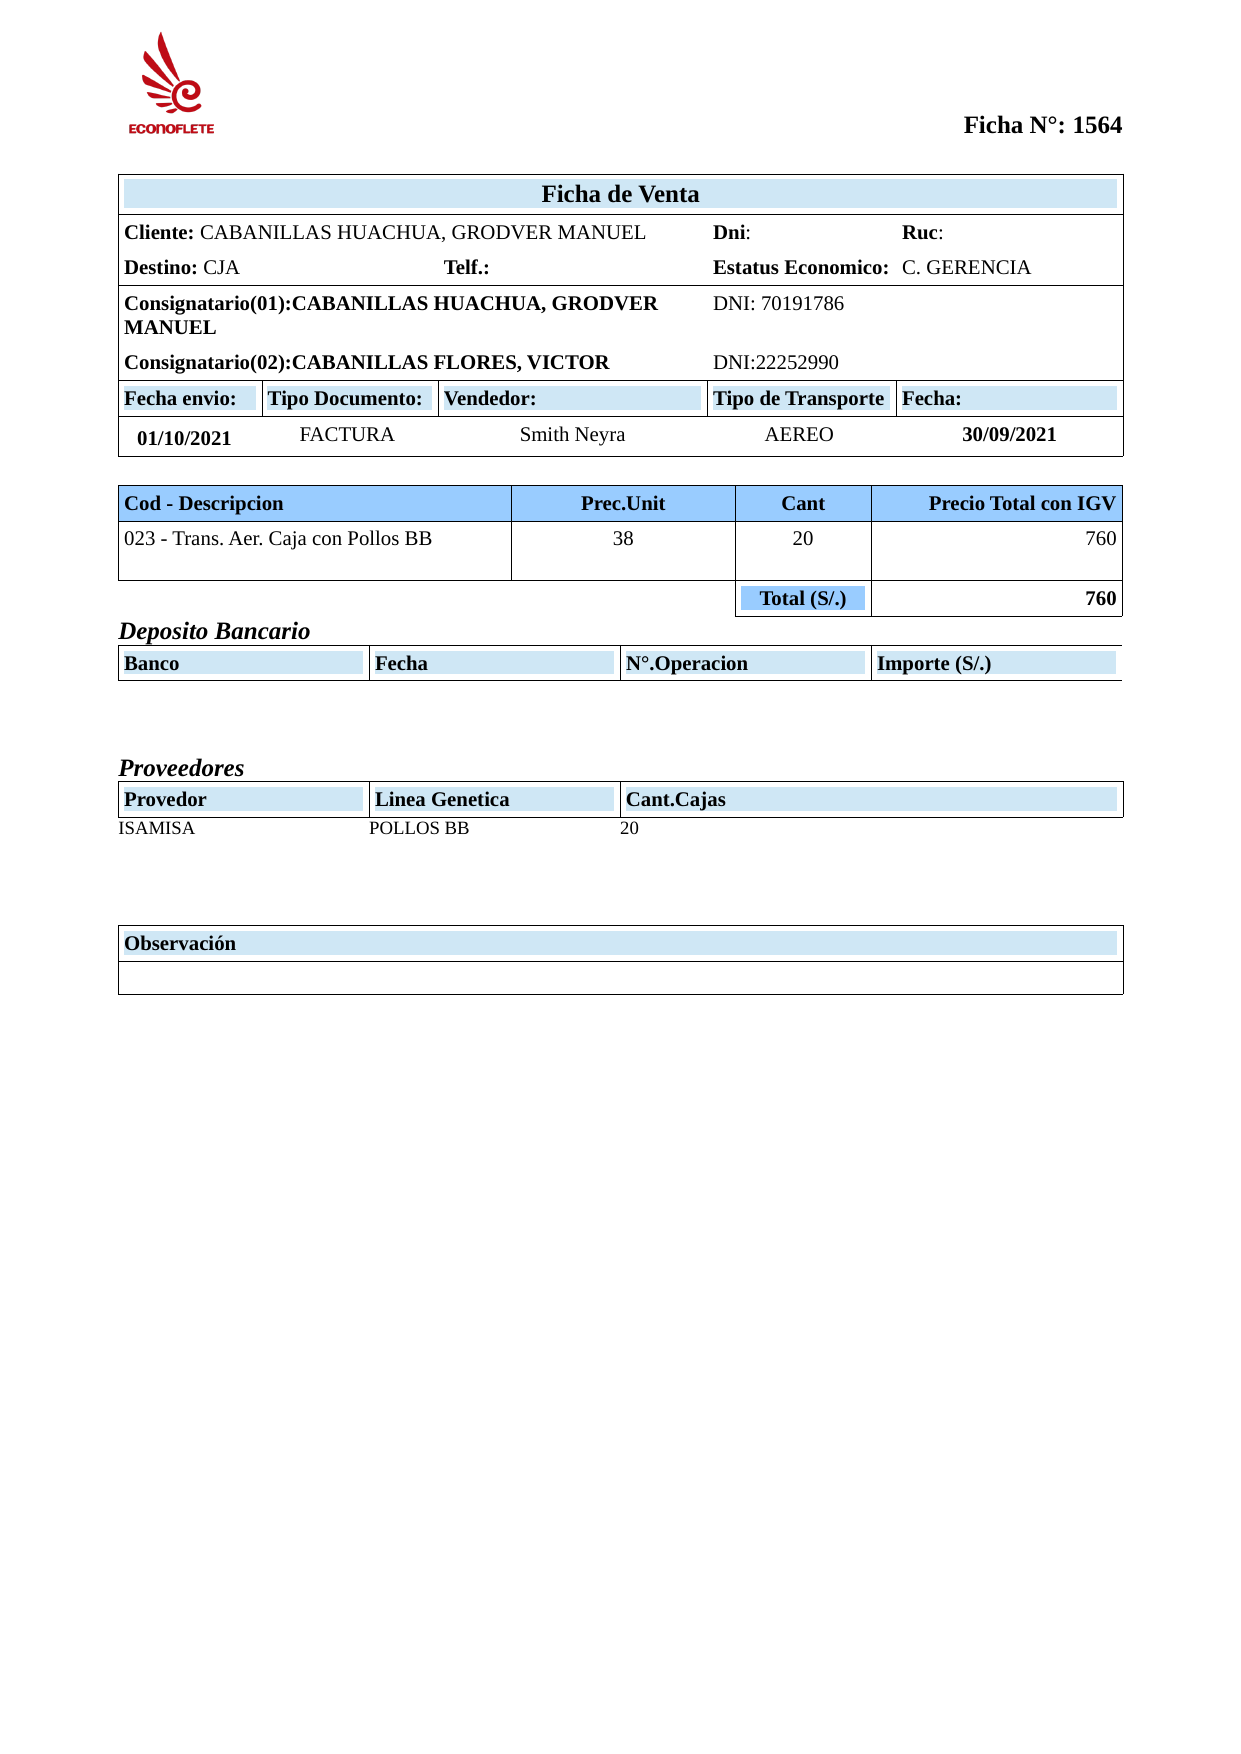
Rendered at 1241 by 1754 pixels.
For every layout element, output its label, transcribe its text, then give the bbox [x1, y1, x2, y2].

table_cell Tipo Documento: [263, 381, 438, 416]
table_cell 760 [872, 581, 1122, 616]
table_cell Fecha: [897, 381, 1123, 416]
table_cell [118, 882, 369, 903]
table_cell Destino: CJA [119, 249, 438, 285]
table_cell [620, 729, 871, 753]
table_cell [369, 681, 620, 704]
table_cell 30/09/2021 [896, 417, 1123, 456]
table_cell [620, 839, 1123, 860]
table_cell 760 [872, 522, 1122, 580]
table_cell DNI:22252990 [707, 345, 1123, 380]
text Proveedores [118, 753, 1122, 781]
table_cell [620, 903, 1123, 925]
table_cell Dni: [707, 215, 896, 249]
table_header Precio Total con IGV [872, 486, 1122, 521]
table_cell [118, 705, 369, 728]
table_cell [118, 581, 511, 616]
table_header Cod - Descripcion [119, 486, 511, 521]
table_header Linea Genetica [370, 782, 620, 817]
table_cell C. GERENCIA [896, 249, 1123, 285]
table_header Ficha de Venta [119, 175, 1123, 214]
table_header Fecha [370, 646, 620, 680]
table_cell [620, 860, 1123, 882]
table_cell ISAMISA [118, 818, 369, 839]
table_cell 20 [620, 818, 1123, 839]
table_cell POLLOS BB [369, 818, 620, 839]
table_cell [369, 882, 620, 903]
table_cell Vendedor: [439, 381, 707, 416]
table_cell DNI: 70191786 [707, 286, 1123, 344]
table_cell [620, 705, 871, 728]
table_cell AEREO [707, 417, 896, 456]
table_cell Consignatario(01):CABANILLAS HUACHUA, GRODVER MANUEL [119, 286, 707, 344]
table_cell Total (S/.) [736, 581, 871, 616]
table_header Banco [119, 646, 369, 680]
table_cell Telf.: [438, 249, 707, 285]
table_cell 38 [512, 522, 735, 580]
table_header Cant [736, 486, 871, 521]
table_cell [871, 705, 1122, 728]
text Deposito Bancario [118, 616, 1122, 645]
table_cell FACTURA [262, 417, 438, 456]
table_cell 023 - Trans. Aer. Caja con Pollos BB [119, 522, 511, 580]
table_cell [369, 729, 620, 753]
table_cell [511, 581, 735, 616]
table_cell [118, 903, 369, 925]
table_cell [369, 839, 620, 860]
table_cell [118, 681, 369, 704]
table_cell 01/10/2021 [119, 417, 262, 456]
table_cell Tipo de Transporte [708, 381, 896, 416]
table_cell Cliente: CABANILLAS HUACHUA, GRODVER MANUEL [119, 215, 707, 249]
table_cell [369, 903, 620, 925]
table_cell Ruc: [896, 215, 1123, 249]
table_cell [118, 860, 369, 882]
table_header Cant.Cajas [621, 782, 1123, 817]
table_header Observación [119, 926, 1123, 961]
table_cell [871, 681, 1122, 704]
picture [118, 31, 225, 134]
table_cell Smith Neyra [438, 417, 707, 456]
table_cell [369, 705, 620, 728]
table_header Importe (S/.) [872, 646, 1122, 680]
table_header Provedor [119, 782, 369, 817]
table_header N°.Operacion [621, 646, 871, 680]
table_cell [871, 729, 1122, 753]
table_cell [118, 839, 369, 860]
table_cell [119, 962, 1123, 994]
table_cell [620, 681, 871, 704]
table_header Prec.Unit [512, 486, 735, 521]
table_cell Fecha envio: [119, 381, 262, 416]
table_cell Estatus Economico: [707, 249, 896, 285]
table_cell 20 [736, 522, 871, 580]
table_cell [118, 729, 369, 753]
table_cell [620, 882, 1123, 903]
table_cell [369, 860, 620, 882]
table_cell Consignatario(02):CABANILLAS FLORES, VICTOR [119, 345, 707, 380]
